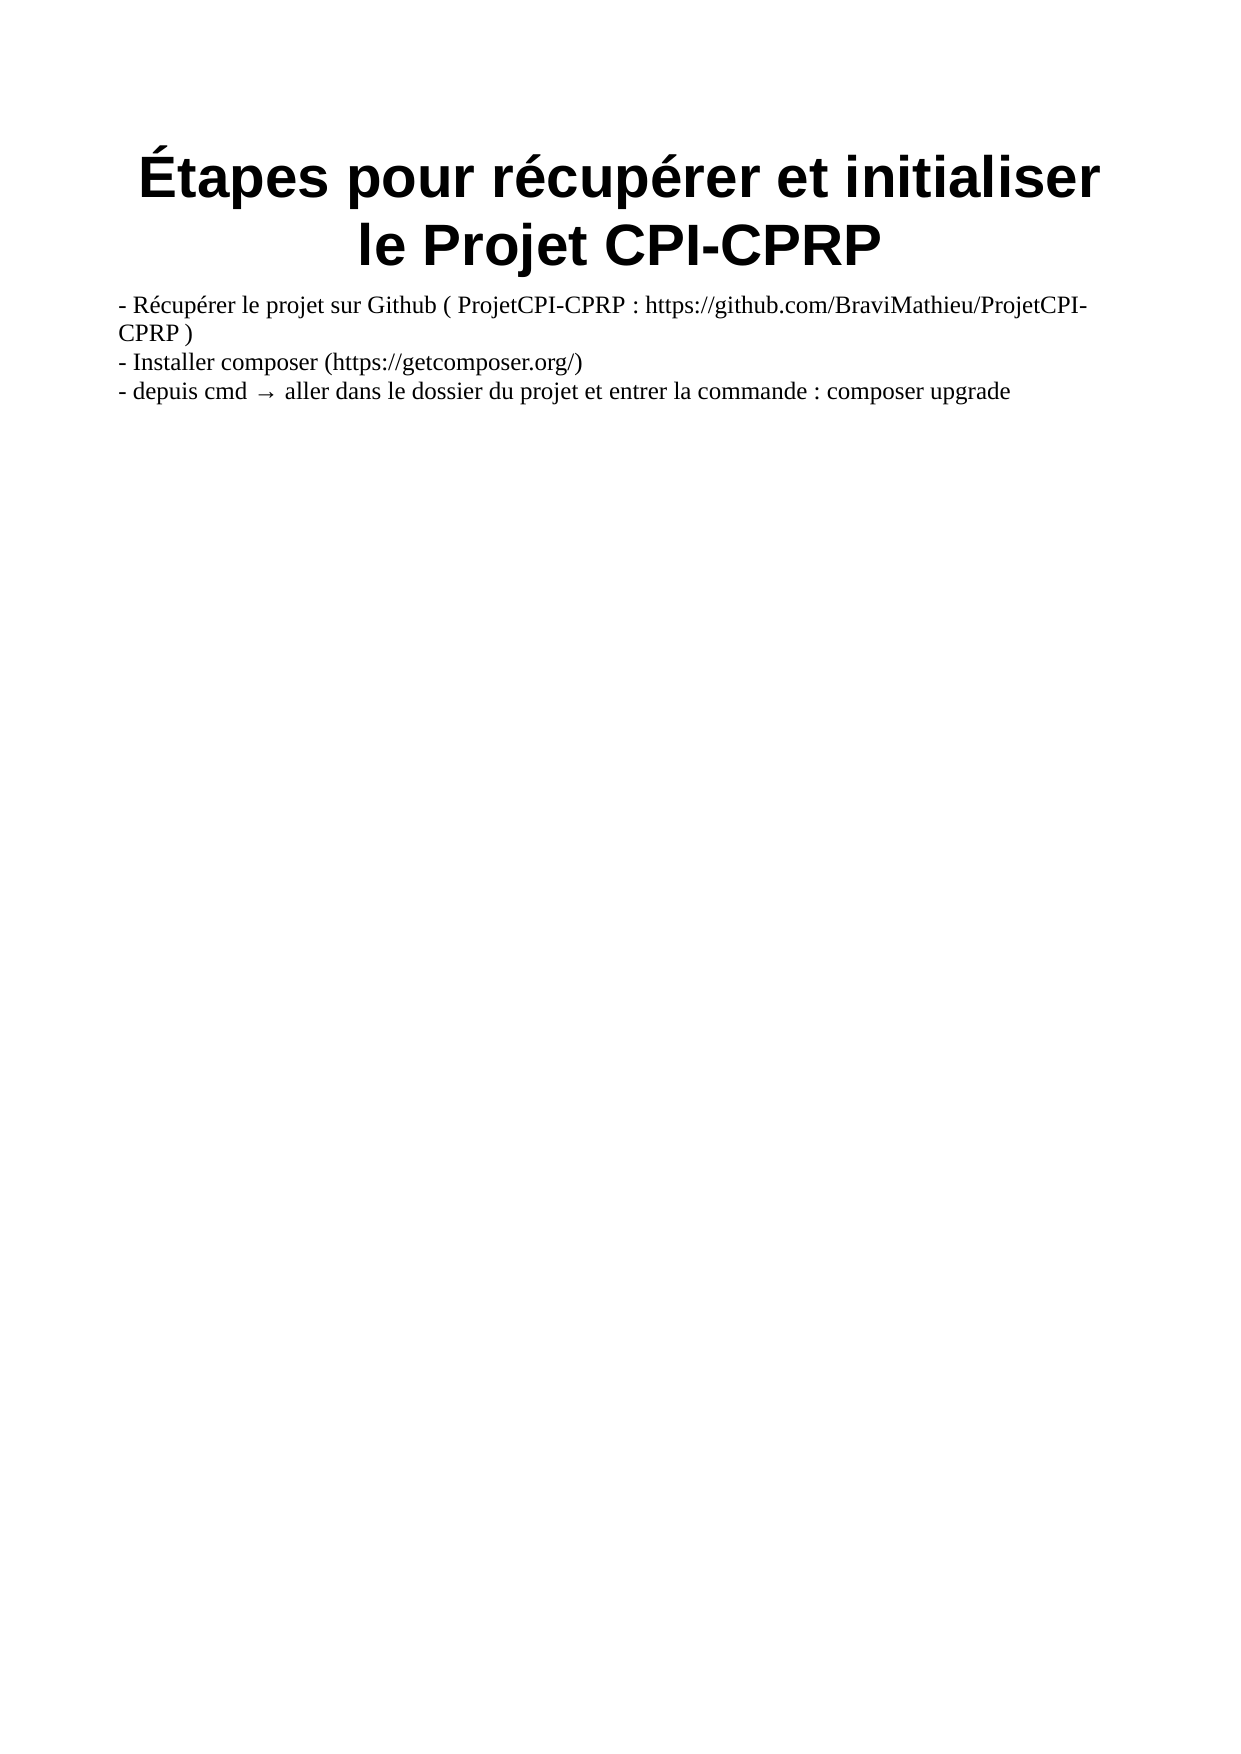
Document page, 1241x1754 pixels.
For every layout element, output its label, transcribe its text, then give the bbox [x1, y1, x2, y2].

text - depuis cmd → aller dans le dossier du projet et entrer la commande : composer upgrade [118, 376, 1122, 405]
text - Installer composer (https://getcomposer.org/) [118, 347, 1122, 376]
text - Récupérer le projet sur Github ( ProjetCPI-CPRP : https://github.com/BraviMathieu/ProjetCPI-CPRP ) [118, 290, 1122, 347]
title Étapes pour récupérer et initialiser le Projet CPI-CPRP [118, 143, 1122, 277]
